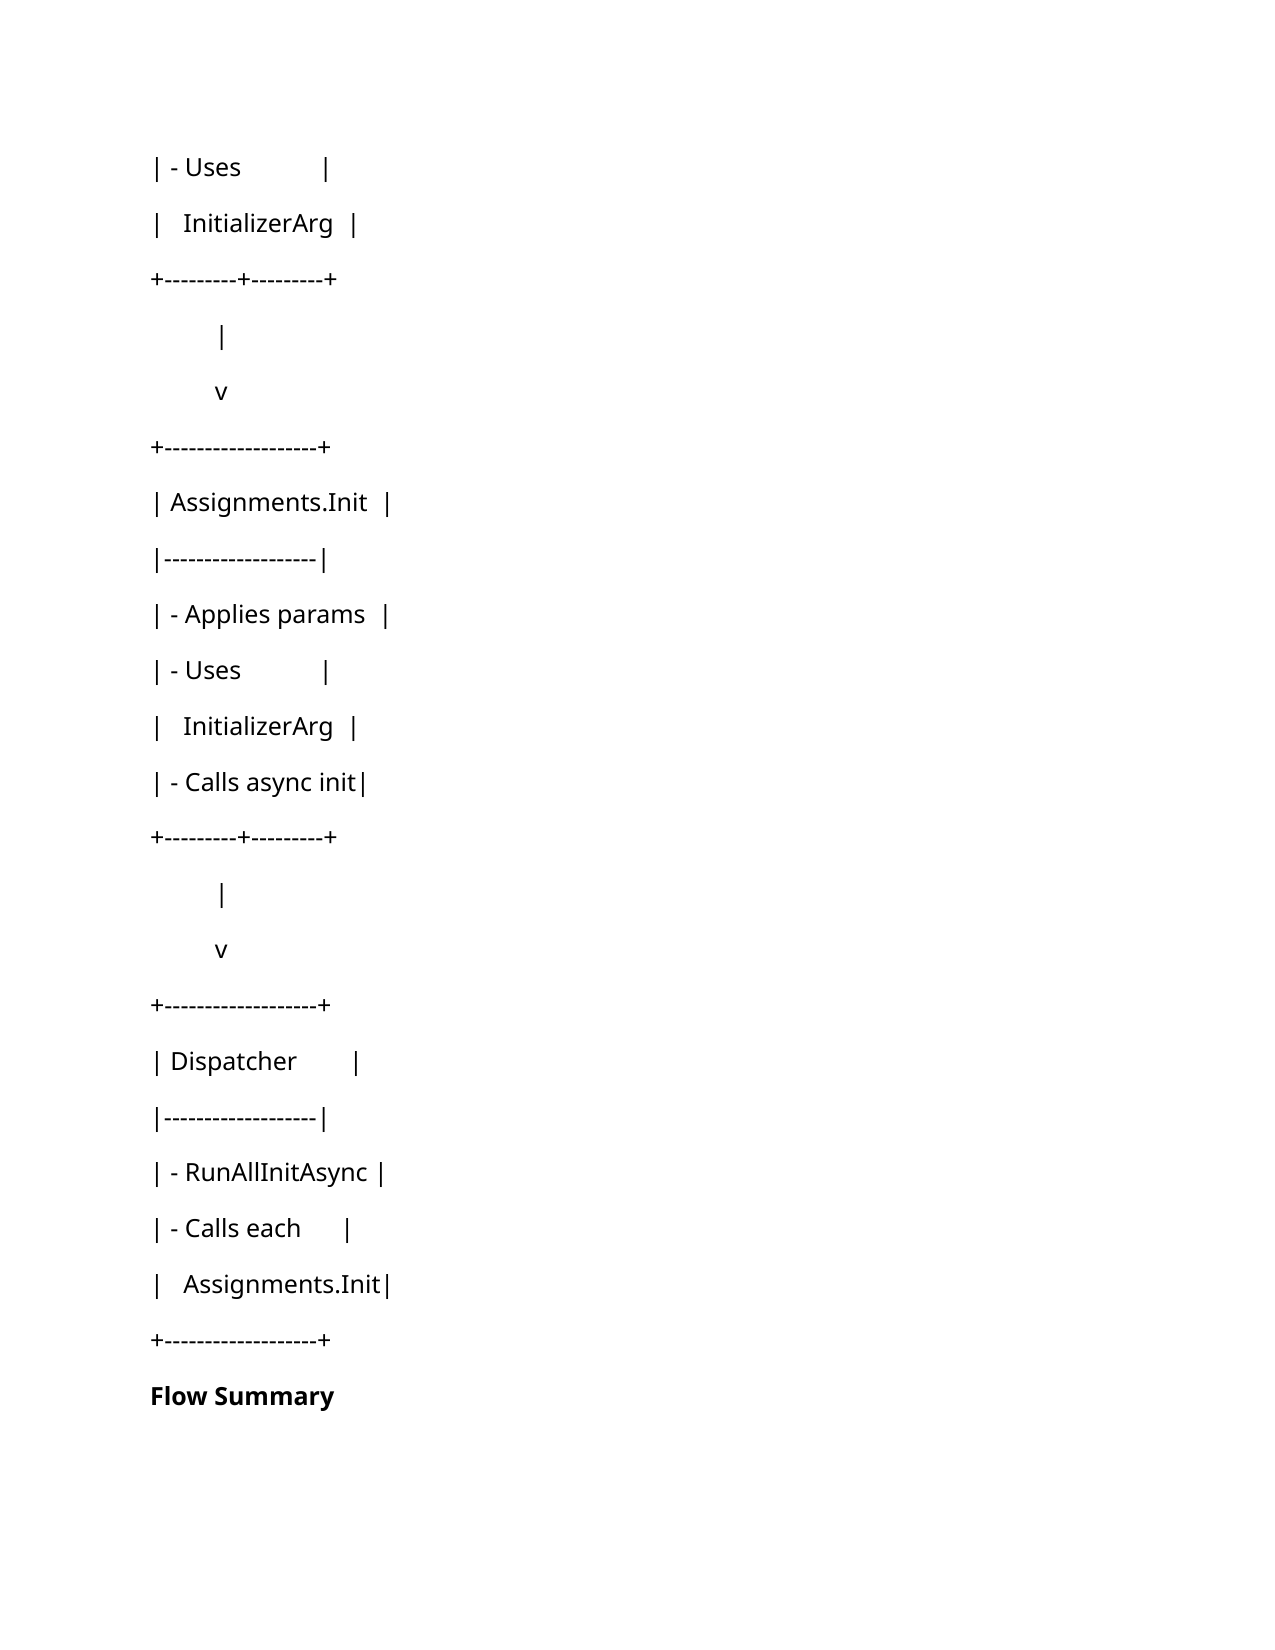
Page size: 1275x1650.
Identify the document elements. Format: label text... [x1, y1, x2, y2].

text | - Uses | [150, 652, 1125, 687]
text | InitializerArg | [150, 708, 1125, 742]
text |-------------------| [150, 541, 1125, 575]
text v [150, 932, 1125, 966]
text +-------------------+ [150, 1322, 1125, 1357]
text | [150, 876, 1125, 910]
text | - Applies params | [150, 597, 1125, 631]
text | InitializerArg | [150, 206, 1125, 240]
text | - Uses | [150, 150, 1125, 184]
text |-------------------| [150, 1099, 1125, 1133]
text | Assignments.Init | [150, 485, 1125, 519]
text v [150, 373, 1125, 407]
text | - Calls async init| [150, 764, 1125, 798]
text +---------+---------+ [150, 820, 1125, 854]
text | Assignments.Init| [150, 1267, 1125, 1301]
text +---------+---------+ [150, 262, 1125, 296]
text Flow Summary [150, 1378, 1125, 1412]
text +-------------------+ [150, 987, 1125, 1022]
text | - RunAllInitAsync | [150, 1155, 1125, 1189]
text | Dispatcher | [150, 1043, 1125, 1077]
text +-------------------+ [150, 429, 1125, 463]
text | [150, 317, 1125, 352]
text | - Calls each | [150, 1211, 1125, 1245]
